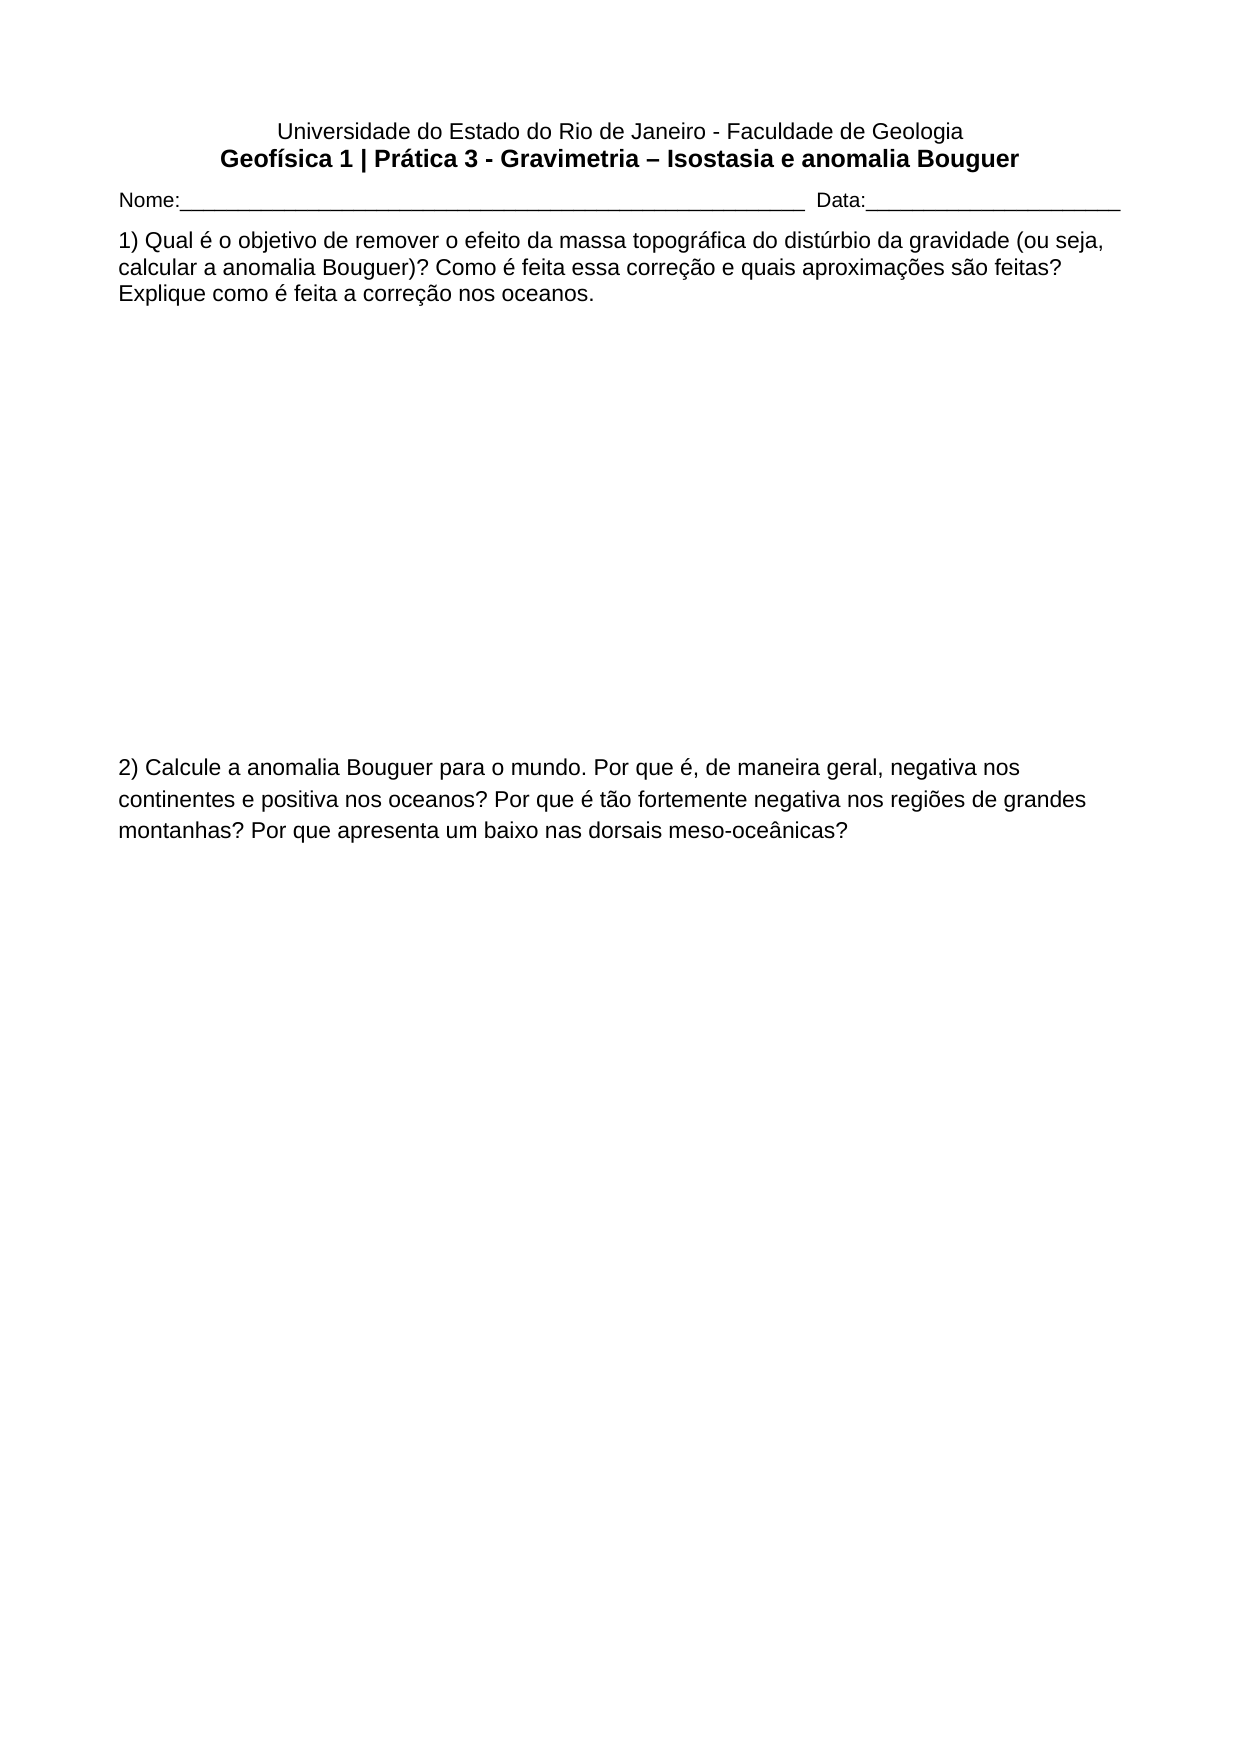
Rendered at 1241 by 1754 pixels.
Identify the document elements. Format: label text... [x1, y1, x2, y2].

text Universidade do Estado do Rio de Janeiro - Faculdade de Geologia [118, 118, 1122, 144]
text Geofísica 1 | Prática 3 - Gravimetria – Isostasia e anomalia Bouguer [118, 144, 1122, 173]
text 1) Qual é o objetivo de remover o efeito da massa topográfica do distúrbio da gravidade (ou seja, calcular a anomalia Bouguer)? Como é feita essa correção e quais aproximações são feitas? Explique como é feita a correção nos oceanos. [118, 227, 1122, 306]
text Nome:______________________________________________________ Data:______________________ [118, 188, 1122, 212]
text 2) Calcule a anomalia Bouguer para o mundo. Por que é, de maneira geral, negativa nos continentes e positiva nos oceanos? Por que é tão fortemente negativa nos regiões de grandes montanhas? Por que apresenta um baixo nas dorsais meso-oceânicas? [118, 754, 1122, 844]
